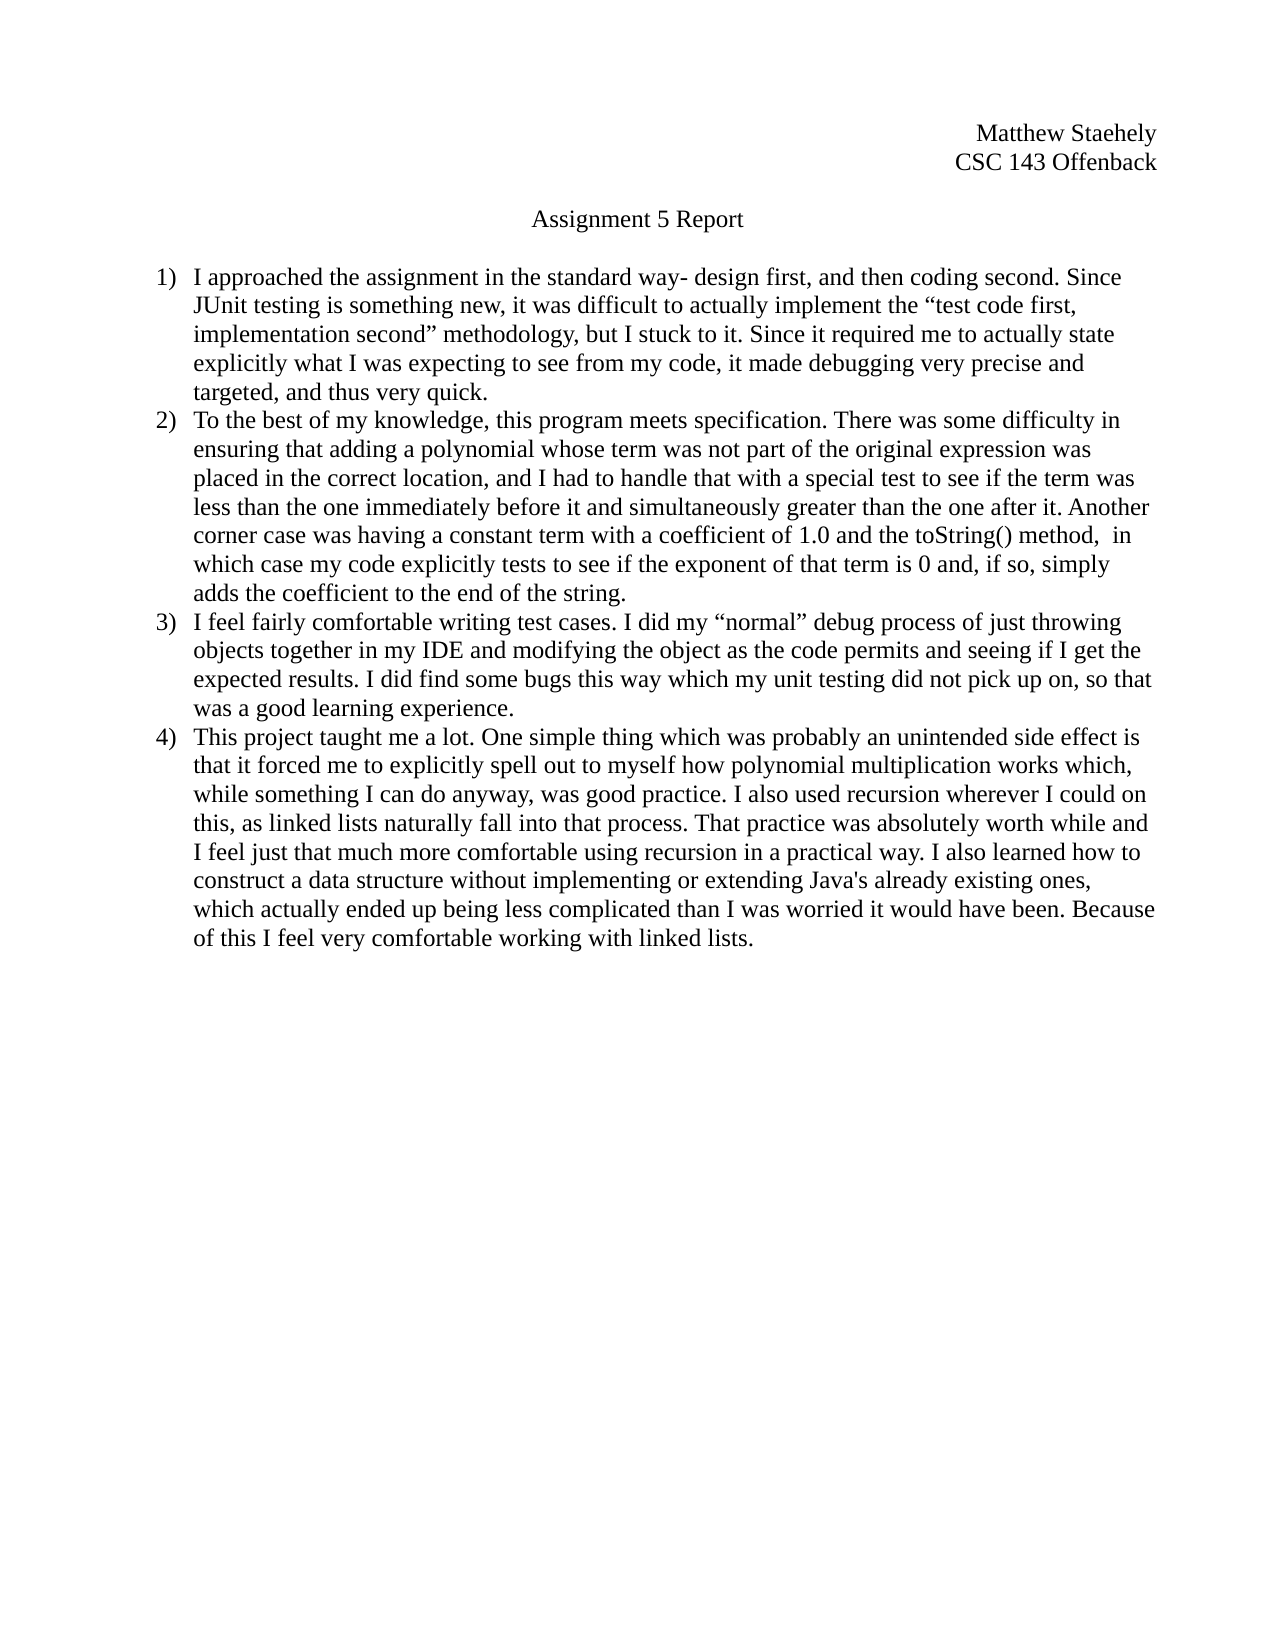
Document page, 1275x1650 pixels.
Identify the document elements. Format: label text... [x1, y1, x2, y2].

text Matthew Staehely [118, 118, 1157, 147]
list To the best of my knowledge, this program meets specification. There was some difficulty in ensuring that adding a polynomial whose term was not part of the original expression was placed in the correct location, and I had to handle that with a special test to see if the term was less than the one immediately before it and simultaneously greater than the one after it. Another corner case was having a constant term with a coefficient of 1.0 and the toString() method, in which case my code explicitly tests to see if the exponent of that term is 0 and, if so, simply adds the coefficient to the end of the string. [156, 406, 1157, 607]
text Assignment 5 Report [118, 204, 1157, 233]
list I approached the assignment in the standard way- design first, and then coding second. Since JUnit testing is something new, it was difficult to actually implement the “test code first, implementation second” methodology, but I stuck to it. Since it required me to actually state explicitly what I was expecting to see from my code, it made debugging very precise and targeted, and thus very quick. [156, 262, 1157, 406]
list I feel fairly comfortable writing test cases. I did my “normal” debug process of just throwing objects together in my IDE and modifying the object as the code permits and seeing if I get the expected results. I did find some bugs this way which my unit testing did not pick up on, so that was a good learning experience. [156, 607, 1157, 722]
text CSC 143 Offenback [118, 147, 1157, 176]
list This project taught me a lot. One simple thing which was probably an unintended side effect is that it forced me to explicitly spell out to myself how polynomial multiplication works which, while something I can do anyway, was good practice. I also used recursion wherever I could on this, as linked lists naturally fall into that process. That practice was absolutely worth while and I feel just that much more comfortable using recursion in a practical way. I also learned how to construct a data structure without implementing or extending Java's already existing ones, which actually ended up being less complicated than I was worried it would have been. Because of this I feel very comfortable working with linked lists. [156, 722, 1157, 952]
